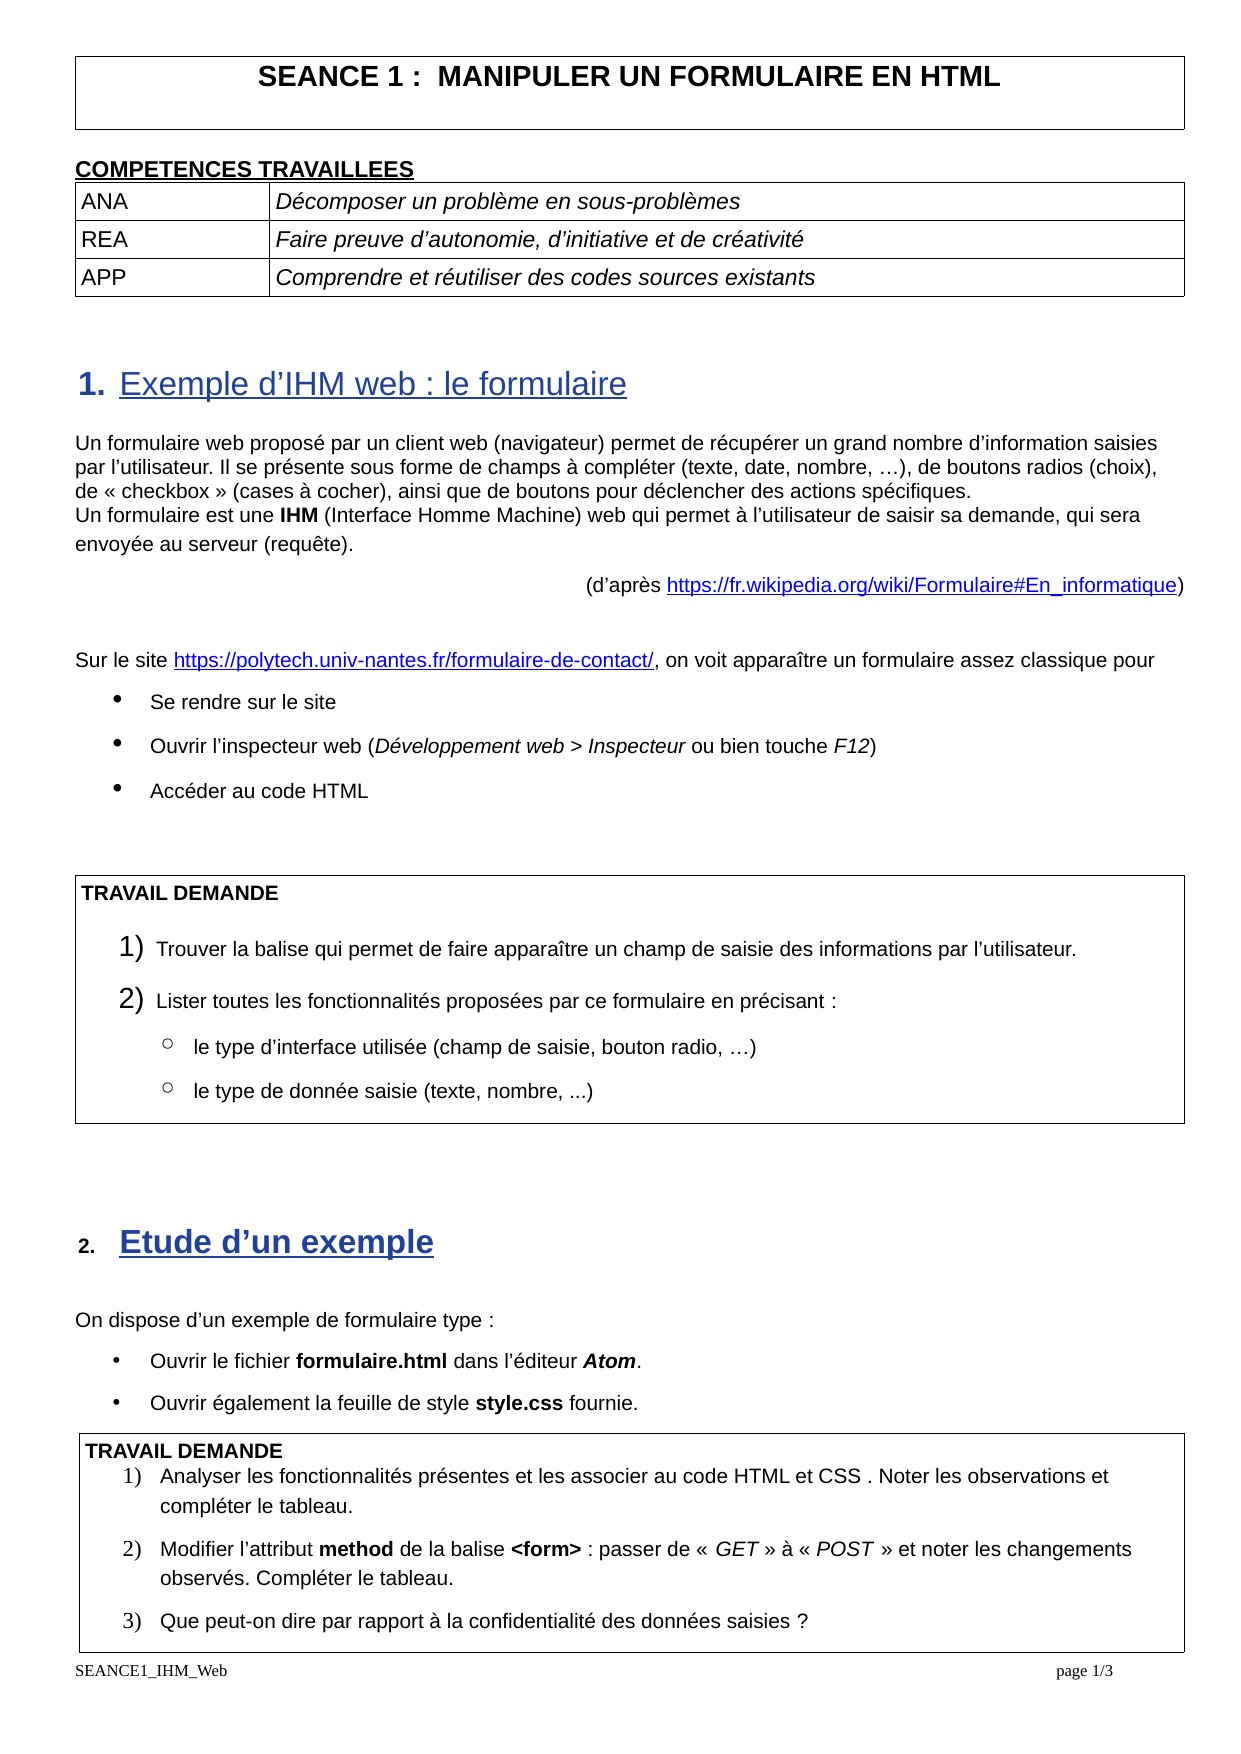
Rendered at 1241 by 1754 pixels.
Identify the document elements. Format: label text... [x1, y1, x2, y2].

list Ouvrir l’inspecteur web (Développement web > Inspecteur ou bien touche F12) [112, 733, 1184, 760]
text COMPETENCES TRAVAILLEES [75, 156, 1184, 182]
text SEANCE 1 : MANIPULER UN FORMULAIRE EN HTML [76, 57, 1184, 93]
table_header TRAVAIL DEMANDE Analyser les fonctionnalités présentes et les associer au code HTML et CSS . Noter les observations et compléter le tableau. Modifier l’attribut method de la balise <form> : passer de « GET » à « POST » et noter les changements observés. Compléter le tableau. Que peut-on dire par rapport à la confidentialité des données saisies ? [80, 1434, 1184, 1652]
subtitle Etude d’un exemple [75, 1222, 1184, 1264]
subtitle Exemple d’IHM web : le formulaire [75, 361, 1184, 405]
table_cell Faire preuve d’autonomie, d’initiative et de créativité [270, 221, 1184, 258]
text (d’après https://fr.wikipedia.org/wiki/Formulaire#En_informatique) [75, 573, 1184, 597]
list Accéder au code HTML [112, 778, 1184, 804]
text Sur le site https://polytech.univ-nantes.fr/formulaire-de-contact/, on voit apparaître un formulaire assez classique pour [75, 648, 1184, 672]
text On dispose d’un exemple de formulaire type : [75, 1308, 1184, 1332]
table_header ANA [76, 183, 269, 220]
table_cell REA [76, 221, 269, 258]
list Ouvrir le fichier formulaire.html dans l’éditeur Atom. [112, 1349, 1184, 1373]
text Un formulaire est une IHM (Interface Homme Machine) web qui permet à l’utilisateur de saisir sa demande, qui sera envoyée au serveur (requête). [75, 503, 1184, 556]
list Se rendre sur le site [112, 689, 1184, 716]
table_cell APP [76, 259, 269, 296]
list Ouvrir également la feuille de style style.css fournie. [112, 1391, 1184, 1415]
table_header TRAVAIL DEMANDE Trouver la balise qui permet de faire apparaître un champ de saisie des informations par l’utilisateur. Lister toutes les fonctionnalités proposées par ce formulaire en précisant : le type d’interface utilisée (champ de saisie, bouton radio, …) le type de donnée saisie (texte, nombre, ...) [76, 876, 1184, 1123]
text Un formulaire web proposé par un client web (navigateur) permet de récupérer un grand nombre d’information saisies par l’utilisateur. Il se présente sous forme de champs à compléter (texte, date, nombre, …), de boutons radios (choix), de « checkbox » (cases à cocher), ainsi que de boutons pour déclencher des actions spécifiques. [75, 431, 1184, 503]
table_cell Comprendre et réutiliser des codes sources existants [270, 259, 1184, 296]
table_header Décomposer un problème en sous-problèmes [270, 183, 1184, 220]
